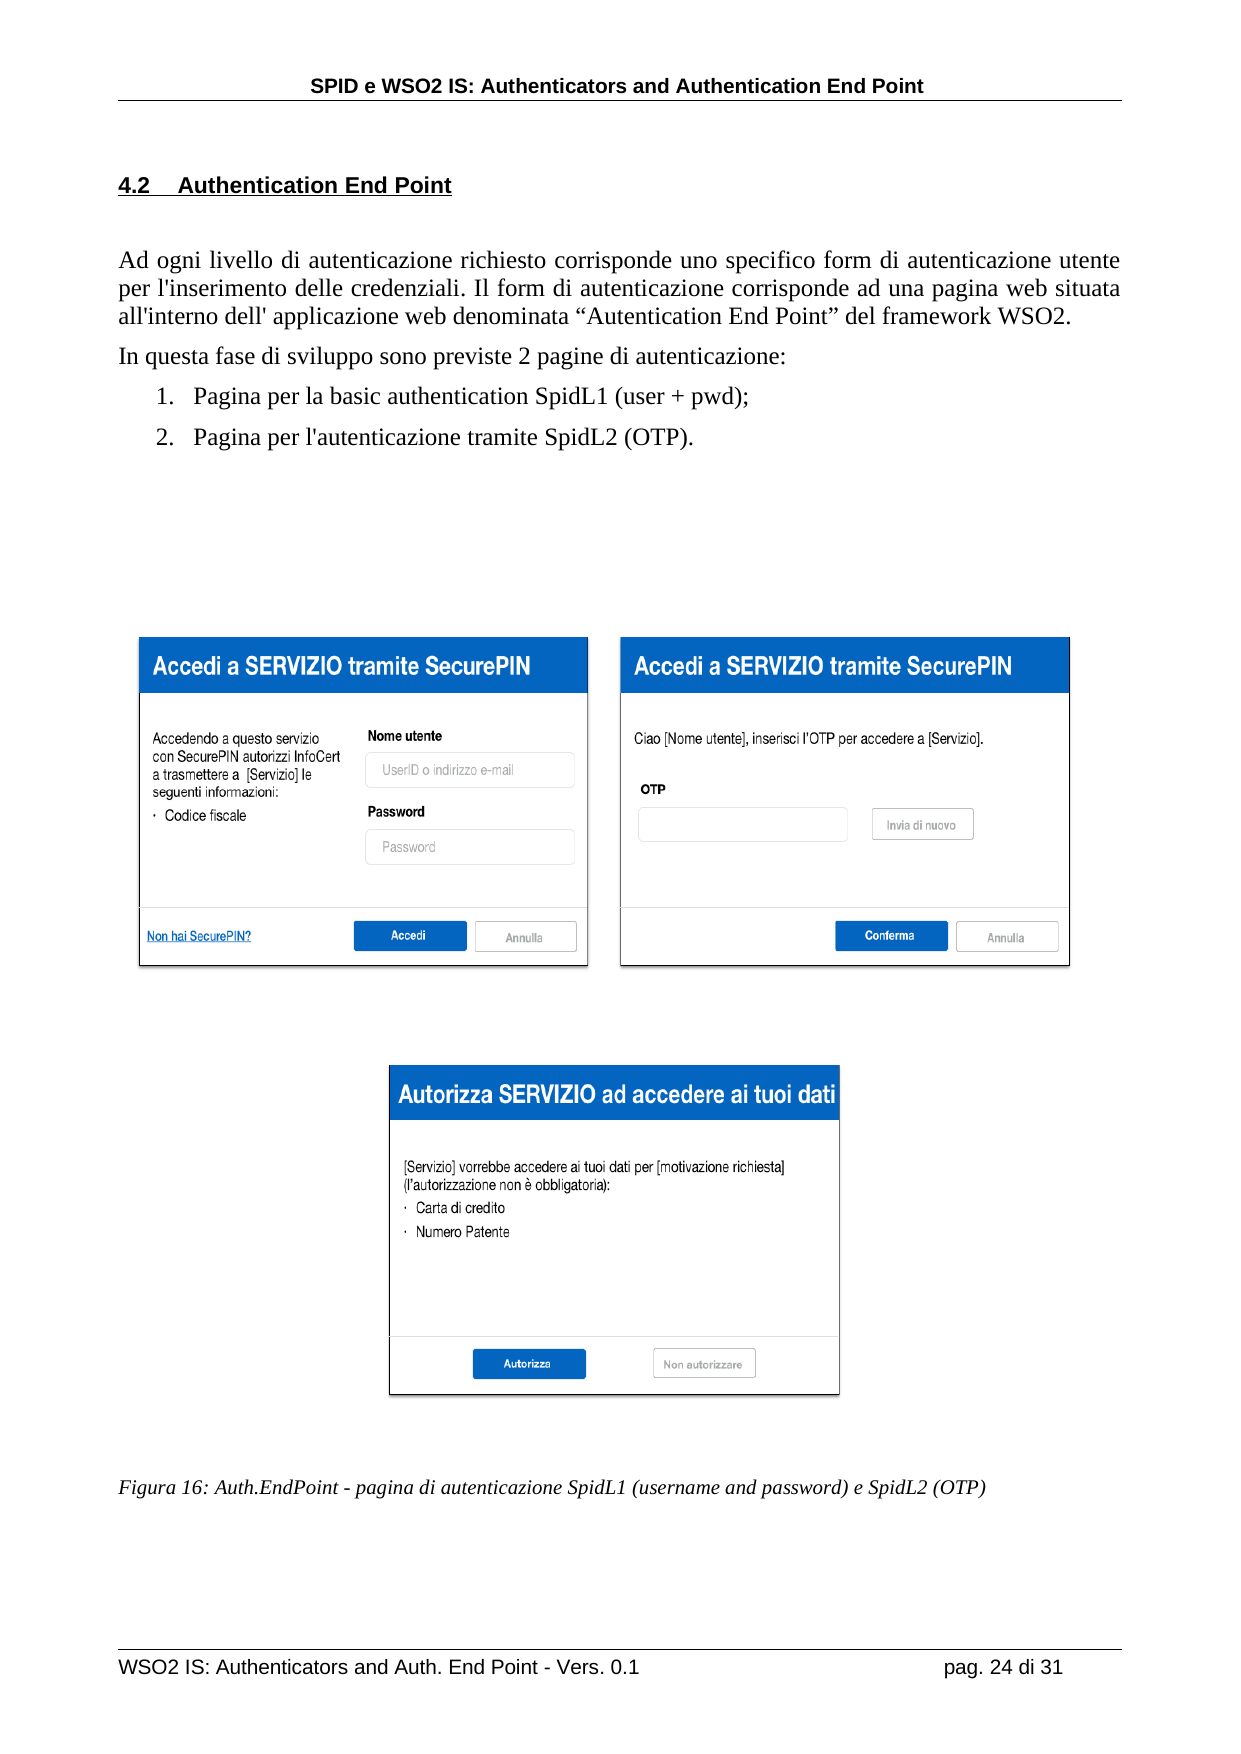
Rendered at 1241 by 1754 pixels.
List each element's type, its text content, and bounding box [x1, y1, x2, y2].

text In questa fase di sviluppo sono previste 2 pagine di autenticazione: [118, 342, 1122, 370]
list Pagina per la basic authentication SpidL1 (user + pwd); [156, 382, 1122, 410]
picture [118, 515, 1122, 1476]
subtitle Authentication End Point [118, 173, 1122, 198]
text Ad ogni livello di autenticazione richiesto corrisponde uno specifico form di autenticazione utente per l'inserimento delle credenziali. Il form di autenticazione corrisponde ad una pagina web situata all'interno dell' applicazione web denominata “Autentication End Point” del framework WSO2. [118, 247, 1122, 330]
text Figura 16: Auth.EndPoint - pagina di autenticazione SpidL1 (username and password) e SpidL2 (OTP) [118, 1476, 1122, 1498]
list Pagina per l'autenticazione tramite SpidL2 (OTP). [156, 423, 1122, 450]
